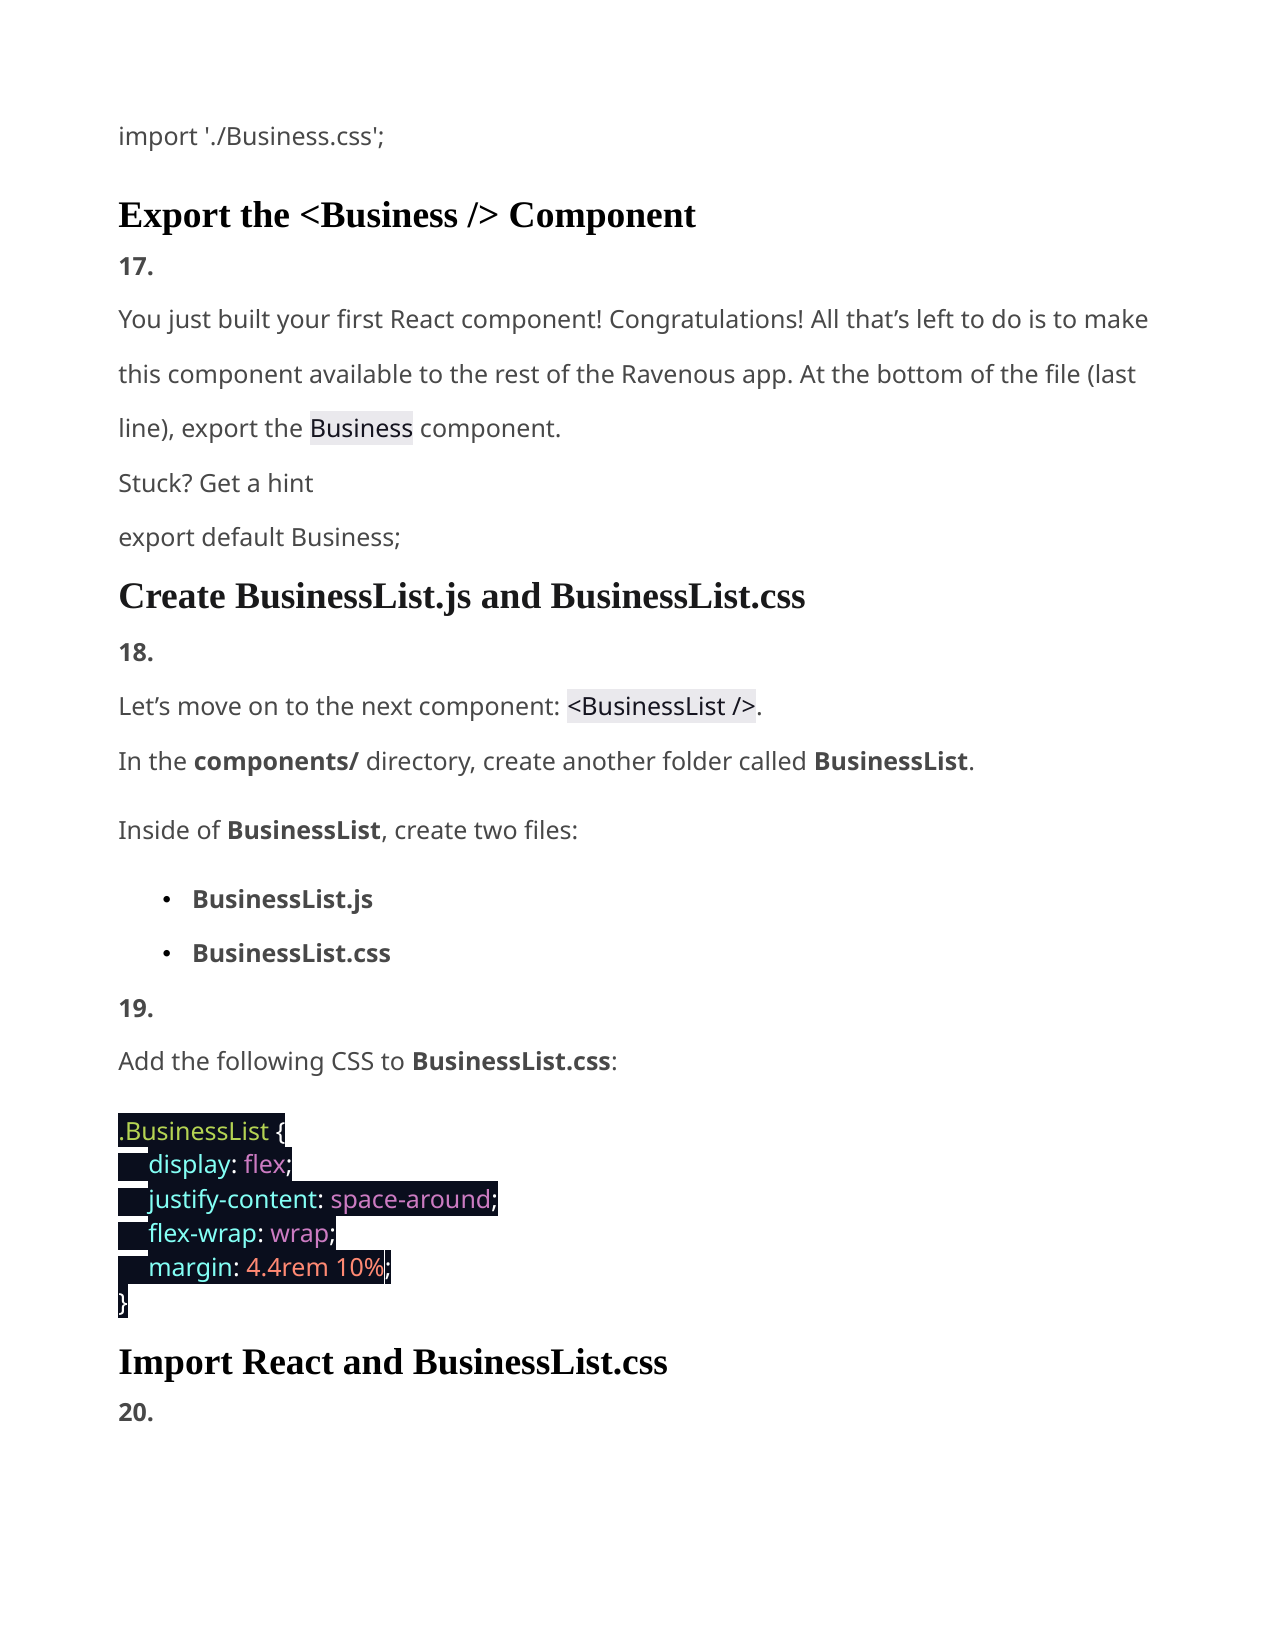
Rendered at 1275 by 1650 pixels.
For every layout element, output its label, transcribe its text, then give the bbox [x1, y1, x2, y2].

text export default Business; [118, 519, 1157, 553]
text import './Business.css'; [118, 118, 1157, 152]
text Inside of BusinessList, create two files: [118, 812, 1157, 846]
text 17. [118, 248, 1157, 282]
text In the components/ directory, create another folder called BusinessList. [118, 743, 1157, 777]
text 18. [118, 635, 1157, 669]
text Stuck? Get a hint [118, 466, 1157, 499]
text } [118, 1284, 1157, 1318]
subtitle Create BusinessList.js and BusinessList.css [118, 573, 1157, 616]
text You just built your first React component! Congratulations! All that’s left to do is to make this component available to the rest of the Ravenous app. At the bottom of the file (last line), export the Business component. [118, 302, 1157, 445]
text margin: 4.4rem 10%; [118, 1250, 1157, 1284]
subtitle Import React and BusinessList.css [118, 1339, 1157, 1382]
text 19. [118, 990, 1157, 1024]
subtitle Export the <Business /> Component [118, 193, 1157, 236]
text .BusinessList { [118, 1113, 1157, 1147]
text display: flex; [118, 1147, 1157, 1181]
text justify-content: space-around; [118, 1181, 1157, 1216]
list BusinessList.js [162, 881, 1157, 915]
text 20. [118, 1395, 1157, 1429]
text Add the following CSS to BusinessList.css: [118, 1044, 1157, 1078]
text Let’s move on to the next component: <BusinessList />. [118, 689, 1157, 723]
list BusinessList.css [162, 936, 1157, 970]
text flex-wrap: wrap; [118, 1216, 1157, 1250]
